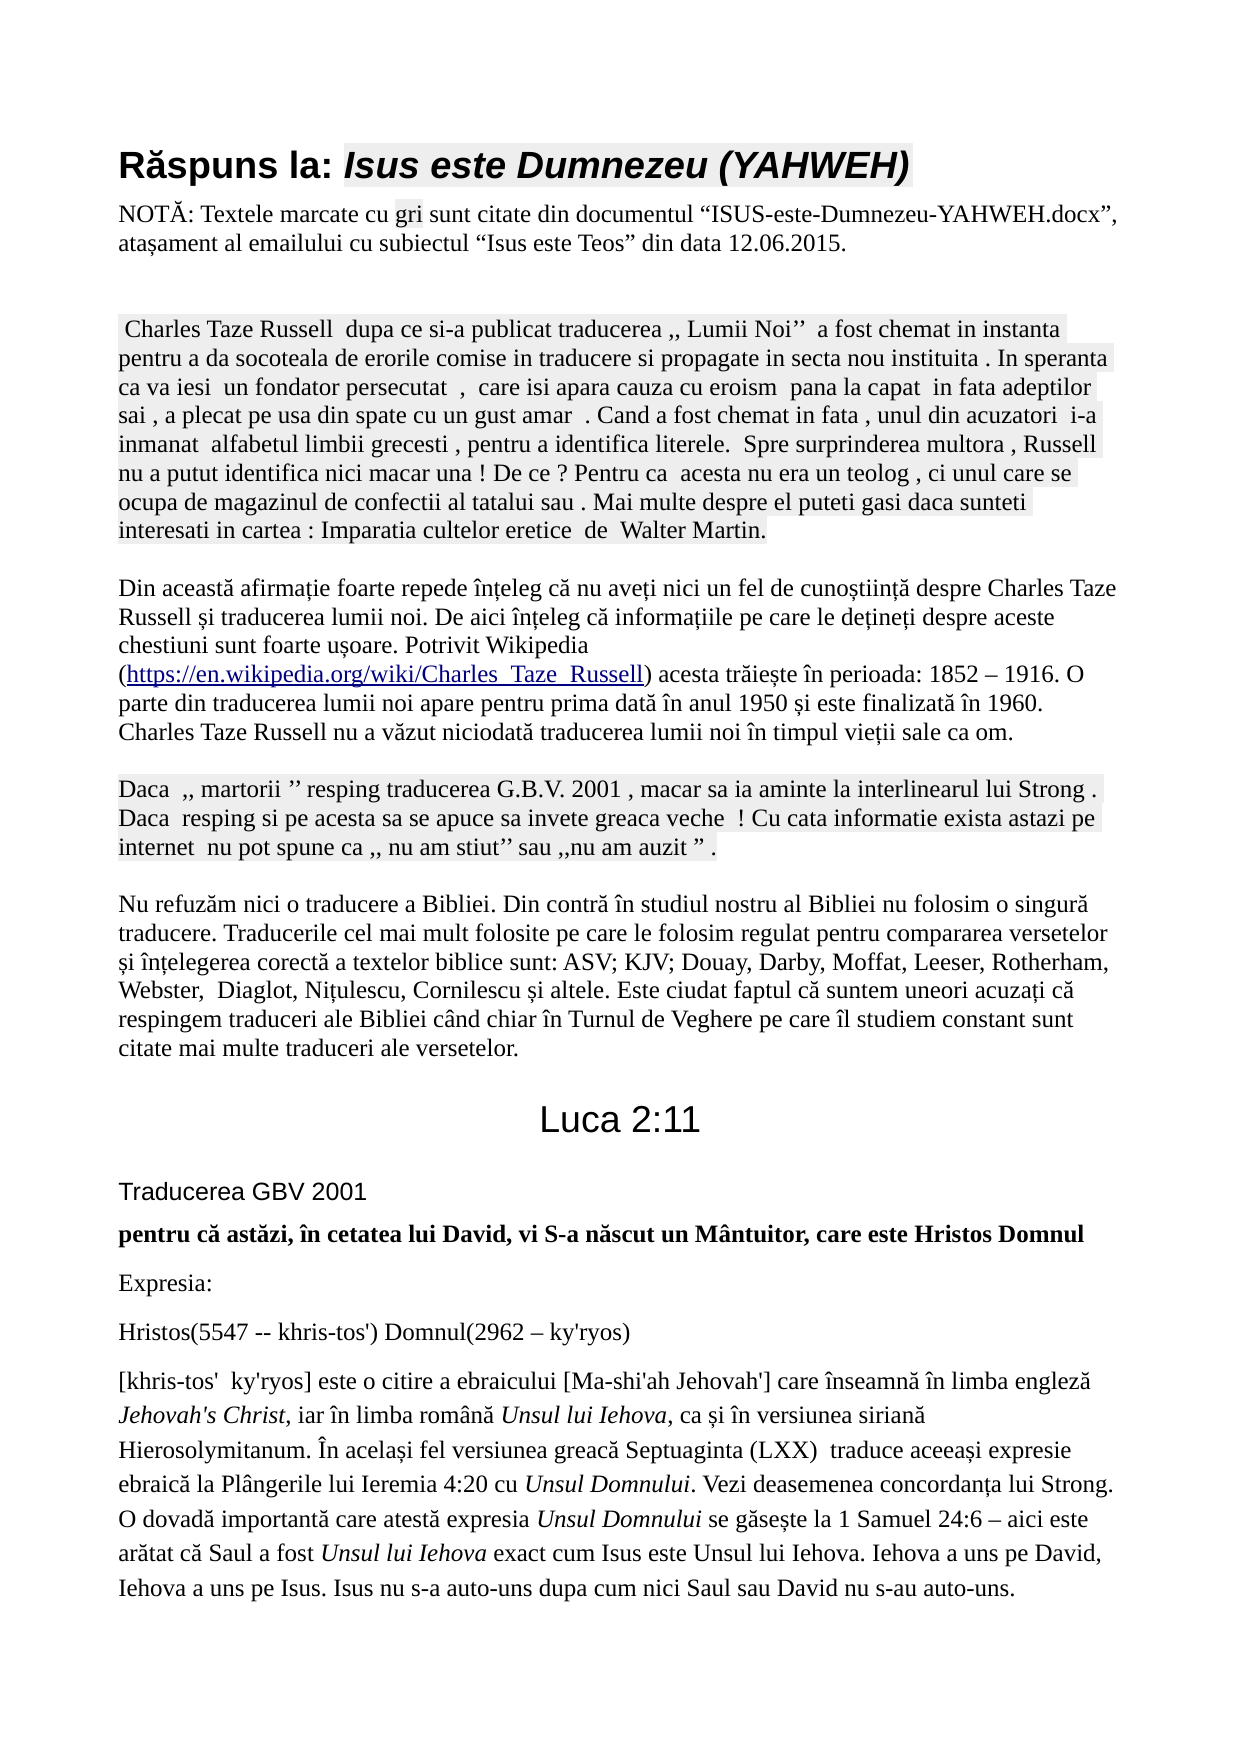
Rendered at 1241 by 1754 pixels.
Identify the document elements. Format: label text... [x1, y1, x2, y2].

text Hristos(5547 -- khris-tos') Domnul(2962 – ky'ryos) [118, 1317, 1122, 1346]
text Daca ,, martorii ’’ resping traducerea G.B.V. 2001 , macar sa ia aminte la interlinearul lui Strong . Daca resping si pe acesta sa se apuce sa invete greaca veche ! Cu cata informatie exista astazi pe internet nu pot spune ca ,, nu am stiut’’ sau ,,nu am auzit ” . [118, 774, 1122, 861]
text Charles Taze Russell dupa ce si-a publicat traducerea ,, Lumii Noi’’ a fost chemat in instanta pentru a da socoteala de erorile comise in traducere si propagate in secta nou instituita . In speranta ca va iesi un fondator persecutat , care isi apara cauza cu eroism pana la capat in fata adeptilor sai , a plecat pe usa din spate cu un gust amar . Cand a fost chemat in fata , unul din acuzatori i-a inmanat alfabetul limbii grecesti , pentru a identifica literele. Spre surprinderea multora , Russell nu a putut identifica nici macar una ! De ce ? Pentru ca acesta nu era un teolog , ci unul care se ocupa de magazinul de confectii al tatalui sau . Mai multe despre el puteti gasi daca sunteti interesati in cartea : Imparatia cultelor eretice de Walter Martin. [118, 314, 1122, 544]
text NOTĂ: Textele marcate cu gri sunt citate din documentul “ISUS-este-Dumnezeu-YAHWEH.docx”, atașament al emailului cu subiectul “Isus este Teos” din data 12.06.2015. [118, 199, 1122, 257]
subtitle Traducerea GBV 2001 [118, 1177, 1122, 1206]
text pentru că astăzi, în cetatea lui David, vi S-a născut un Mântuitor, care este Hristos Domnul [118, 1219, 1122, 1247]
text Expresia: [118, 1268, 1122, 1296]
text Din această afirmație foarte repede înțeleg că nu aveți nici un fel de cunoștiință despre Charles Taze Russell și traducerea lumii noi. De aici înțeleg că informațiile pe care le dețineți despre aceste chestiuni sunt foarte ușoare. Potrivit Wikipedia (https://en.wikipedia.org/wiki/Charles_Taze_Russell) acesta trăiește în perioada: 1852 – 1916. O parte din traducerea lumii noi apare pentru prima dată în anul 1950 și este finalizată în 1960. Charles Taze Russell nu a văzut niciodată traducerea lumii noi în timpul vieții sale ca om. [118, 573, 1122, 746]
text [khris-tos' ky'ryos] este o citire a ebraicului [Ma-shi'ah Jehovah'] care înseamnă în limba engleză Jehovah's Christ, iar în limba română Unsul lui Iehova, ca și în versiunea siriană Hierosolymitanum. În același fel versiunea greacă Septuaginta (LXX) traduce aceeași expresie ebraică la Plângerile lui Ieremia 4:20 cu Unsul Domnului. Vezi deasemenea concordanța lui Strong. O dovadă importantă care atestă expresia Unsul Domnului se găsește la 1 Samuel 24:6 – aici este arătat că Saul a fost Unsul lui Iehova exact cum Isus este Unsul lui Iehova. Iehova a uns pe David, Iehova a uns pe Isus. Isus nu s-a auto-uns dupa cum nici Saul sau David nu s-au auto-uns. [118, 1366, 1122, 1601]
text Nu refuzăm nici o traducere a Bibliei. Din contră în studiul nostru al Bibliei nu folosim o singură traducere. Traducerile cel mai mult folosite pe care le folosim regulat pentru compararea versetelor și înțelegerea corectă a textelor biblice sunt: ASV; KJV; Douay, Darby, Moffat, Leeser, Rotherham, Webster, Diaglot, Nițulescu, Cornilescu și altele. Este ciudat faptul că suntem uneori acuzați că respingem traduceri ale Bibliei când chiar în Turnul de Veghere pe care îl studiem constant sunt citate mai multe traduceri ale versetelor. [118, 889, 1122, 1062]
subtitle Răspuns la: Isus este Dumnezeu (YAHWEH) [118, 143, 1122, 187]
subtitle Luca 2:11 [118, 1097, 1122, 1140]
